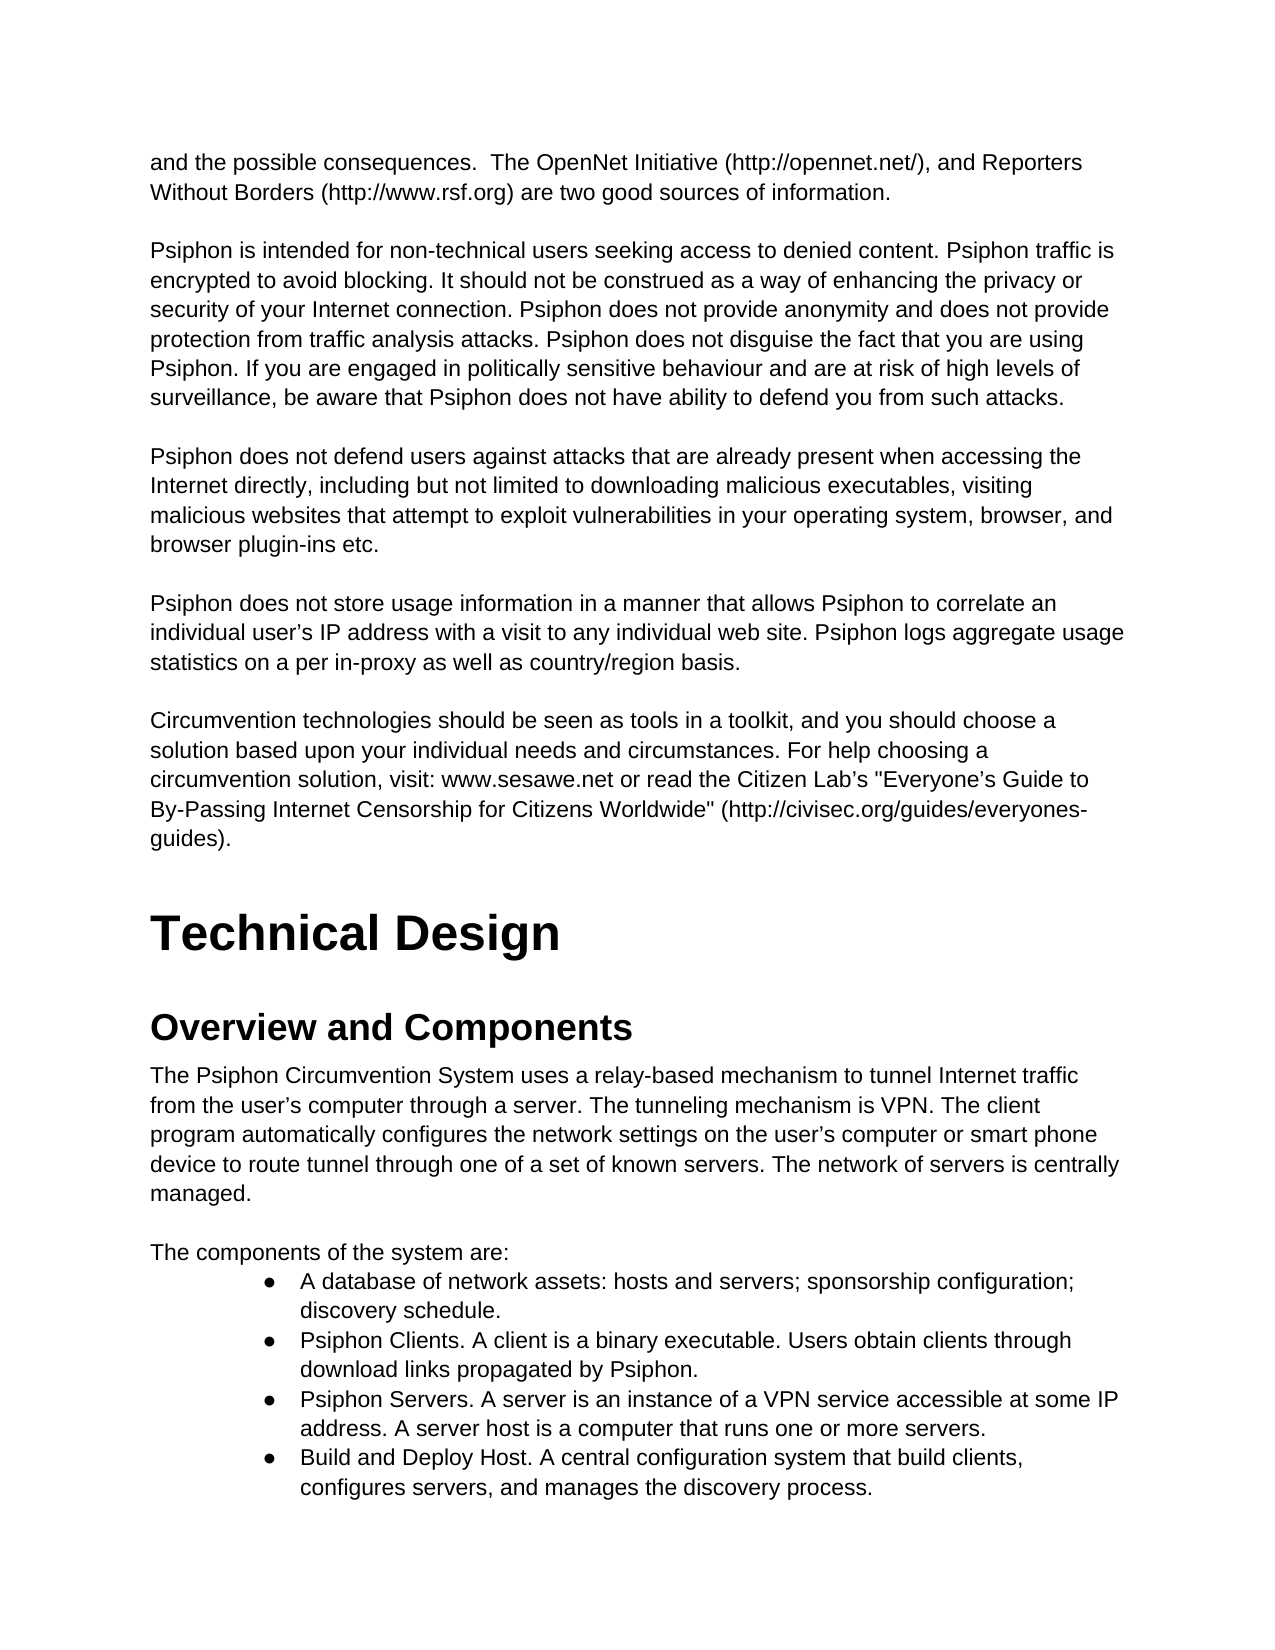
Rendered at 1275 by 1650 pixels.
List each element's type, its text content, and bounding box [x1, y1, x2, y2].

subtitle Technical Design [150, 905, 1125, 961]
list Build and Deploy Host. A central configuration system that build clients, configures servers, and manages the discovery process. [262, 1445, 1125, 1500]
text Psiphon does not defend users against attacks that are already present when accessing the Internet directly, including but not limited to downloading malicious executables, visiting malicious websites that attempt to exploit vulnerabilities in your operating system, browser, and browser plugin-ins etc. [150, 444, 1125, 557]
text Psiphon does not store usage information in a manner that allows Psiphon to correlate an individual user’s IP address with a visit to any individual web site. Psiphon logs aggregate usage statistics on a per in-proxy as well as country/region basis. [150, 591, 1125, 675]
text Circumvention technologies should be seen as tools in a toolkit, and you should choose a solution based upon your individual needs and circumstances. For help choosing a circumvention solution, visit: www.sesawe.net or read the Citizen Lab’s "Everyone’s Guide to By-Passing Internet Censorship for Citizens Worldwide" (http://civisec.org/guides/everyones-guides). [150, 708, 1125, 851]
list A database of network assets: hosts and servers; sponsorship configuration; discovery schedule. [262, 1269, 1125, 1324]
text The components of the system are: [150, 1239, 1125, 1265]
text The Psiphon Circumvention System uses a relay-based mechanism to tunnel Internet traffic from the user’s computer through a server. The tunneling mechanism is VPN. The client program automatically configures the network settings on the user’s computer or smart phone device to route tunnel through one of a set of known servers. The network of servers is centrally managed. [150, 1063, 1125, 1206]
list Psiphon Clients. A client is a binary executable. Users obtain clients through download links propagated by Psiphon. [262, 1327, 1125, 1382]
subtitle Overview and Components [150, 1007, 1125, 1048]
text and the possible consequences. The OpenNet Initiative (http://opennet.net/), and Reporters Without Borders (http://www.rsf.org) are two good sources of information. [150, 150, 1125, 205]
text Psiphon is intended for non-technical users seeking access to denied content. Psiphon traffic is encrypted to avoid blocking. It should not be construed as a way of enhancing the privacy or security of your Internet connection. Psiphon does not provide anonymity and does not provide protection from traffic analysis attacks. Psiphon does not disguise the fact that you are using Psiphon. If you are engaged in politically sensitive behaviour and are at risk of high levels of surveillance, be aware that Psiphon does not have ability to defend you from such attacks. [150, 238, 1125, 411]
list Psiphon Servers. A server is an instance of a VPN service accessible at some IP address. A server host is a computer that runs one or more servers. [262, 1386, 1125, 1441]
